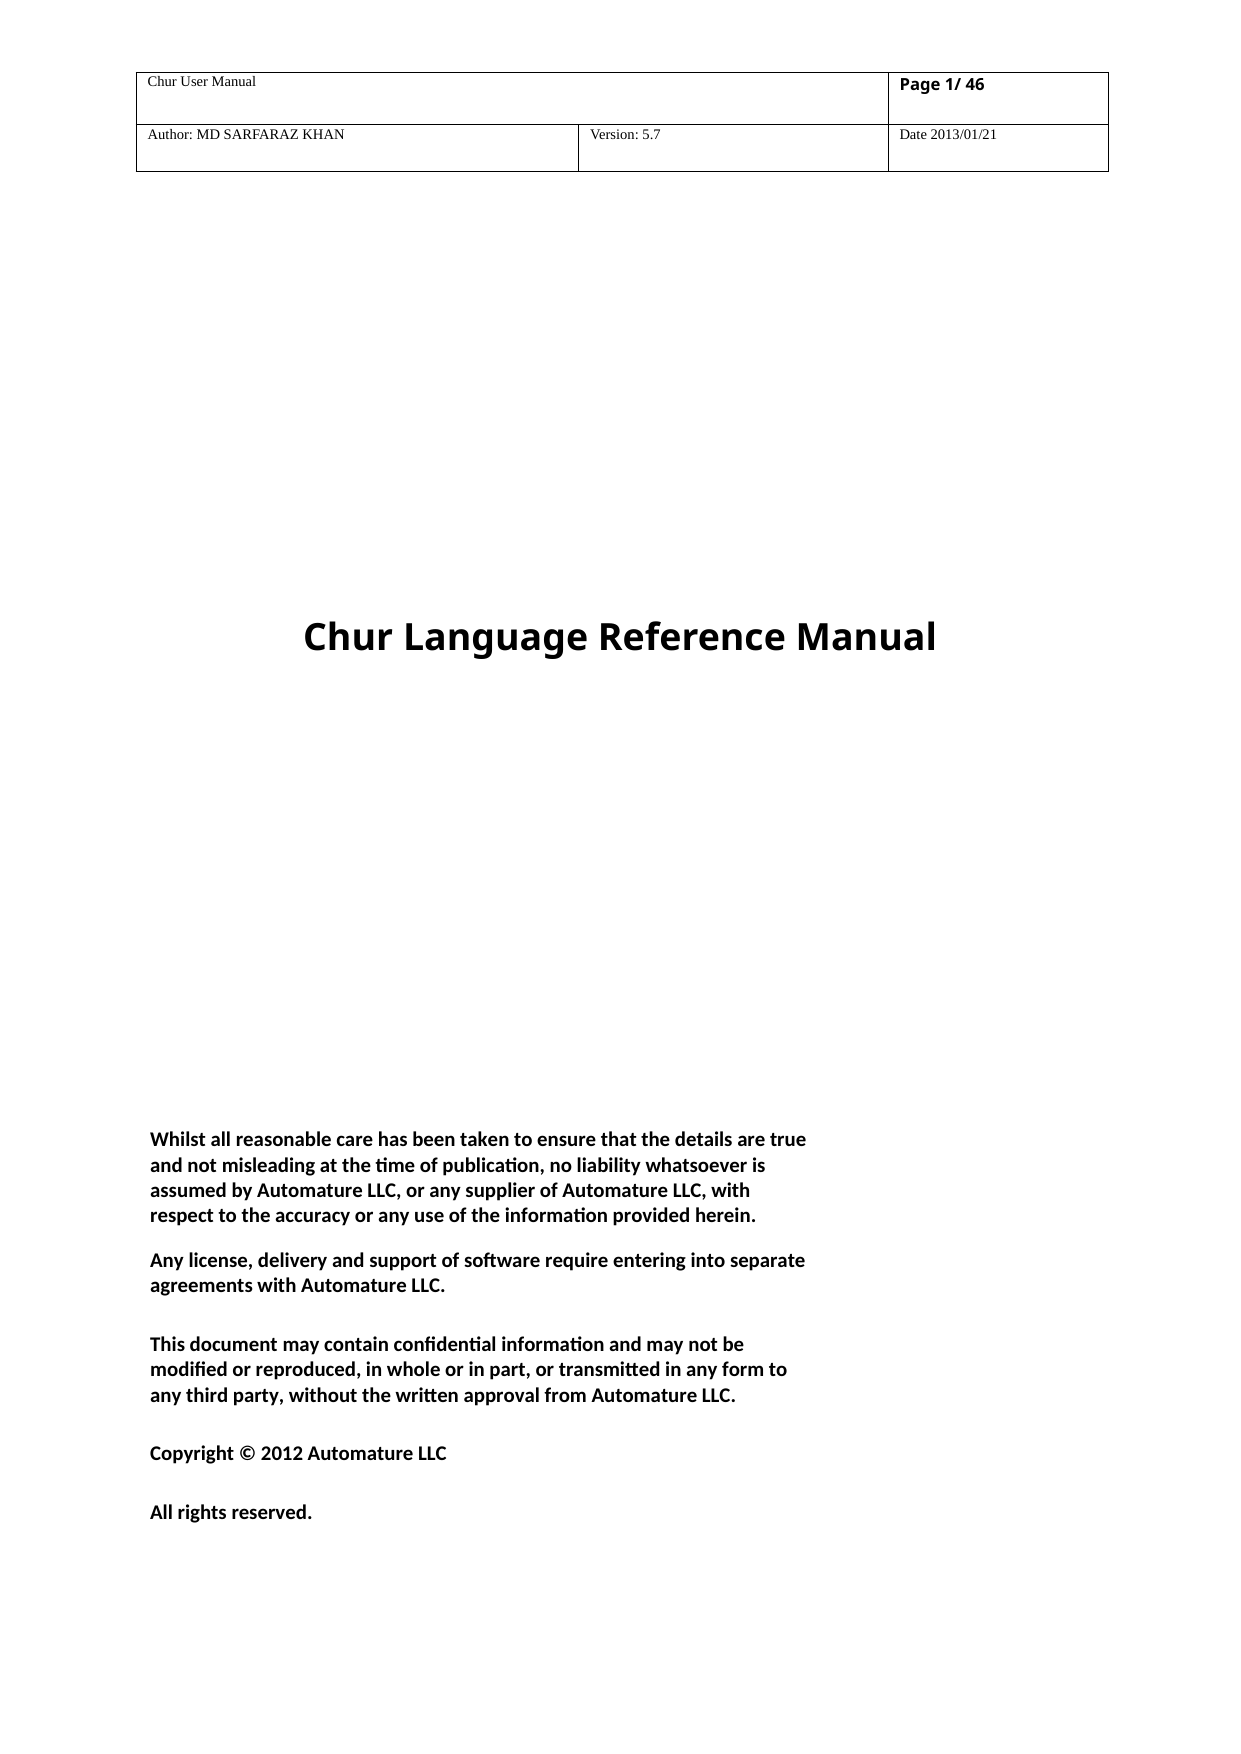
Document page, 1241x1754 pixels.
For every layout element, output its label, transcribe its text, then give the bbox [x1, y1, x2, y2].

text This document may contain confidential information and may not be modified or reproduced, in whole or in part, or transmitted in any form to any third party, without the written approval from Automature LLC. [150, 1331, 810, 1407]
text Whilst all reasonable care has been taken to ensure that the details are true and not misleading at the time of publication, no liability whatsoever is assumed by Automature LLC, or any supplier of Automature LLC, with respect to the accuracy or any use of the information provided herein. [150, 1126, 810, 1228]
text Copyright © 2012 Automature LLC [150, 1440, 810, 1466]
text Chur Language Reference Manual [150, 611, 1090, 662]
text Any license, delivery and support of software require entering into separate agreements with Automature LLC. [150, 1247, 810, 1298]
text All rights reserved. [150, 1499, 810, 1524]
